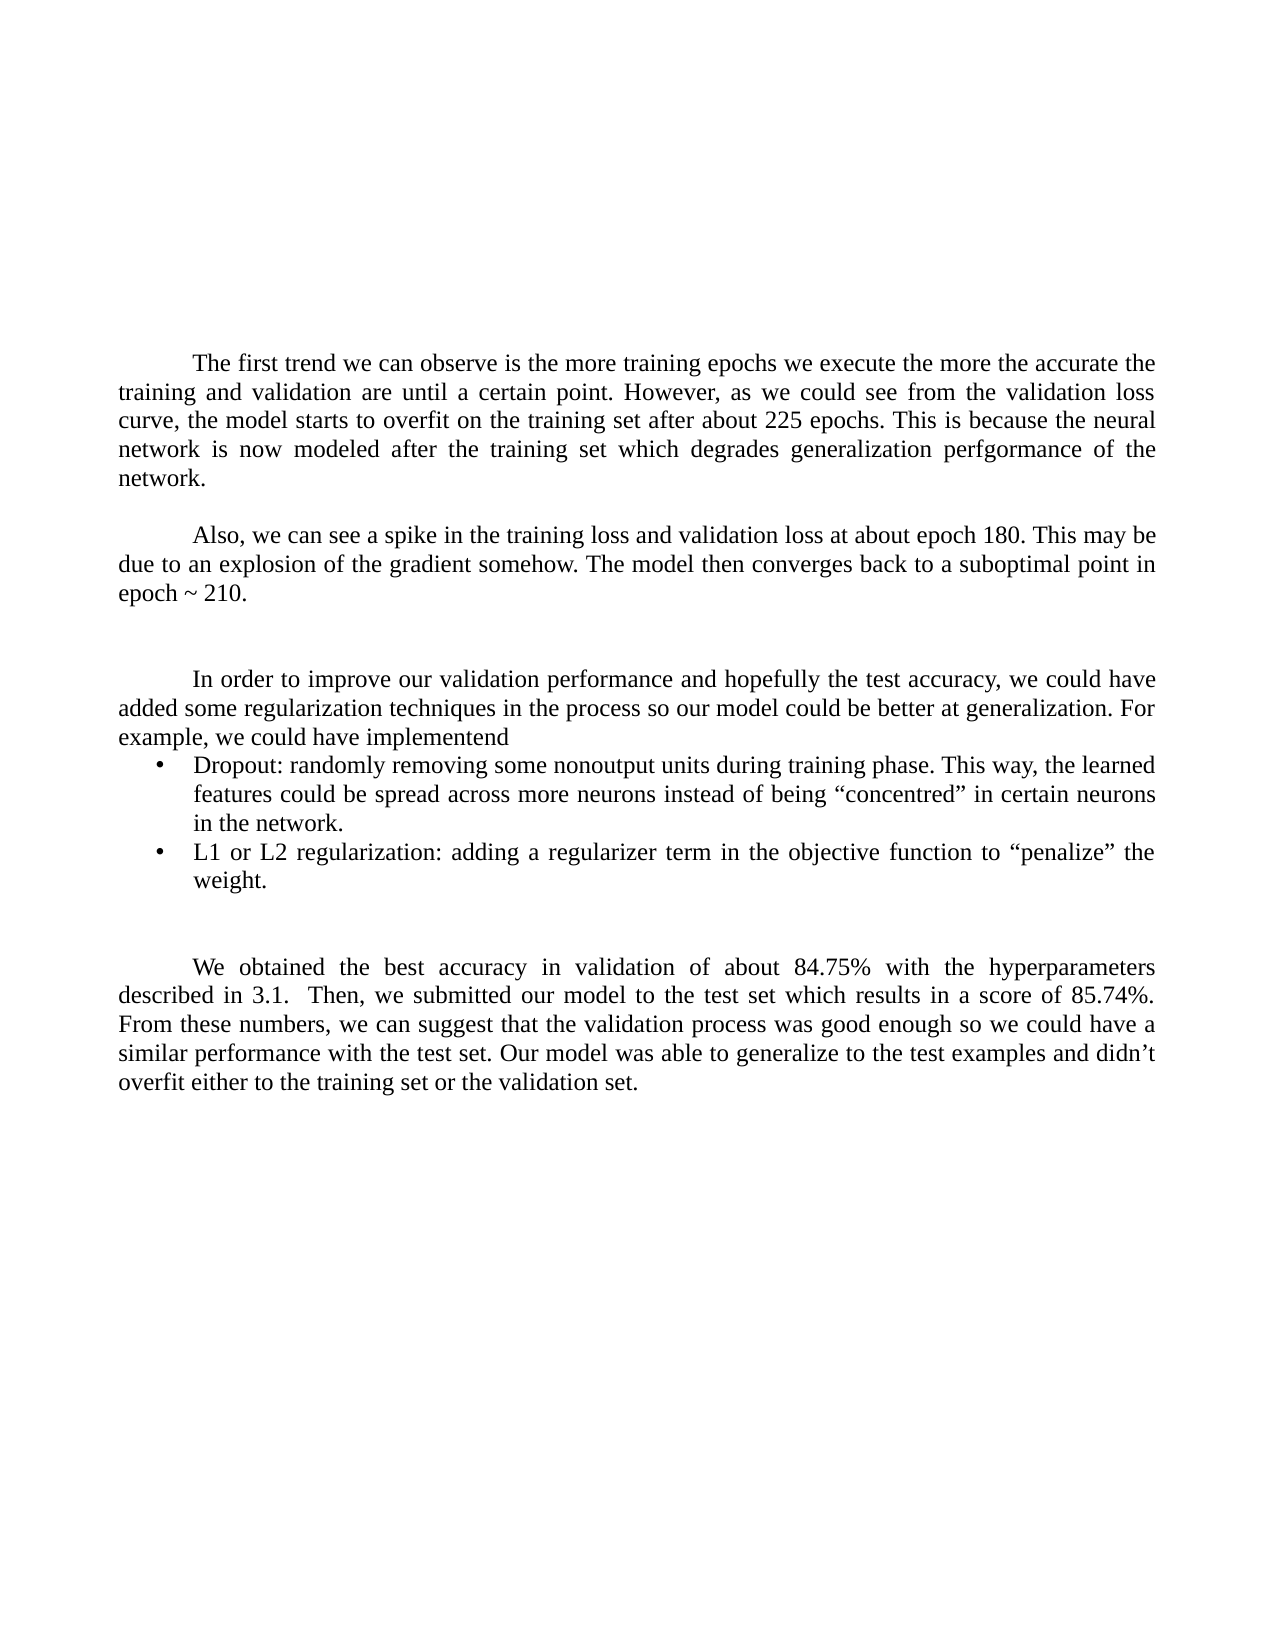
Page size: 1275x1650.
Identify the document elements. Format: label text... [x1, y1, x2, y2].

list L1 or L2 regularization: adding a regularizer term in the objective function to “penalize” the weight. [156, 837, 1157, 894]
text Also, we can see a spike in the training loss and validation loss at about epoch 180. This may be due to an explosion of the gradient somehow. The model then converges back to a suboptimal point in epoch ~ 210. [118, 521, 1157, 607]
text The first trend we can observe is the more training epochs we execute the more the accurate the training and validation are until a certain point. However, as we could see from the validation loss curve, the model starts to overfit on the training set after about 225 epochs. This is because the neural network is now modeled after the training set which degrades generalization perfgormance of the network. [118, 348, 1157, 492]
text In order to improve our validation performance and hopefully the test accuracy, we could have added some regularization techniques in the process so our model could be better at generalization. For example, we could have implementend [118, 664, 1157, 751]
text We obtained the best accuracy in validation of about 84.75% with the hyperparameters described in 3.1. Then, we submitted our model to the test set which results in a score of 85.74%. From these numbers, we can suggest that the validation process was good enough so we could have a similar performance with the test set. Our model was able to generalize to the test examples and didn’t overfit either to the training set or the validation set. [118, 952, 1157, 1096]
list Dropout: randomly removing some nonoutput units during training phase. This way, the learned features could be spread across more neurons instead of being “concentred” in certain neurons in the network. [156, 751, 1157, 837]
